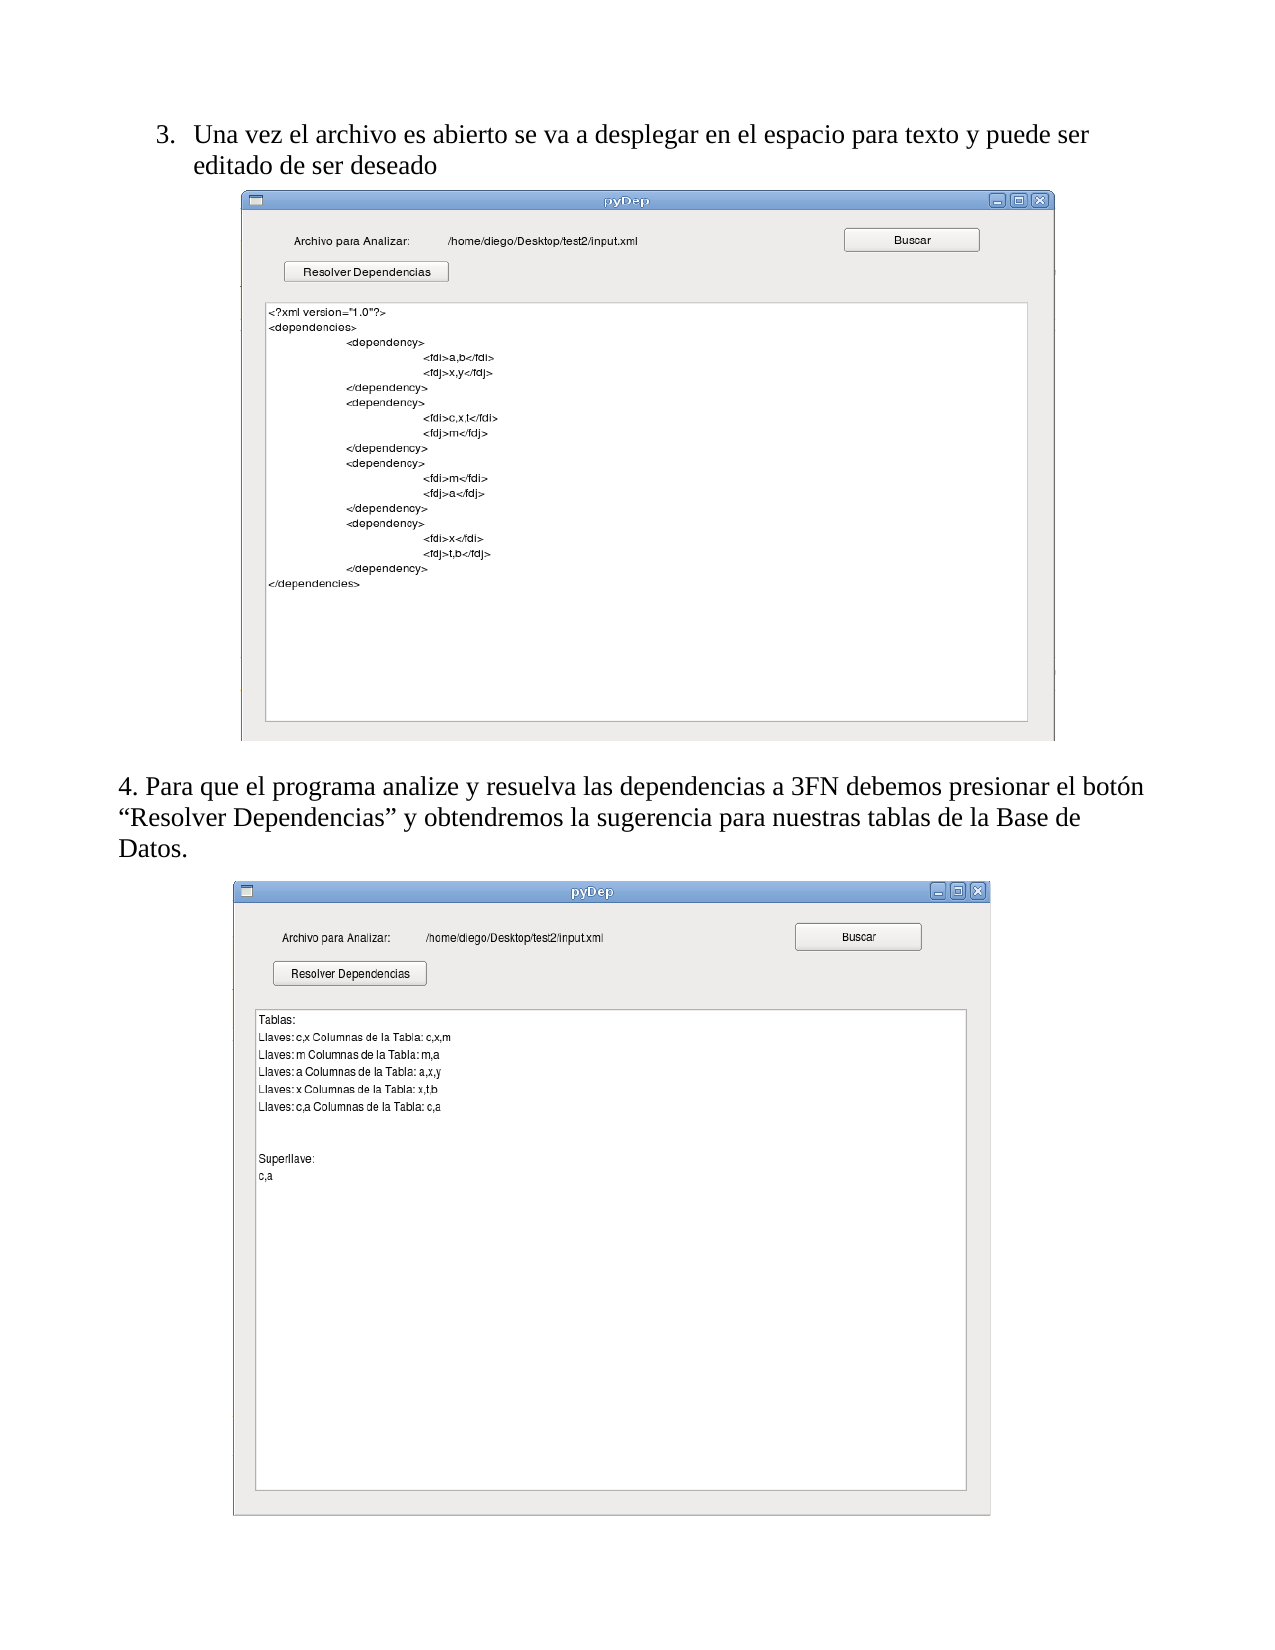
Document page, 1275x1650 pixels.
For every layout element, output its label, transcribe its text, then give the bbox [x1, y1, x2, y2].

picture [240, 189, 1056, 741]
text 4. Para que el programa analize y resuelva las dependencias a 3FN debemos presionar el botón “Resolver Dependencias” y obtendremos la sugerencia para nuestras tablas de la Base de Datos. [118, 770, 1157, 863]
list Una vez el archivo es abierto se va a desplegar en el espacio para texto y puede ser editado de ser deseado [156, 118, 1157, 180]
picture [232, 881, 991, 1516]
